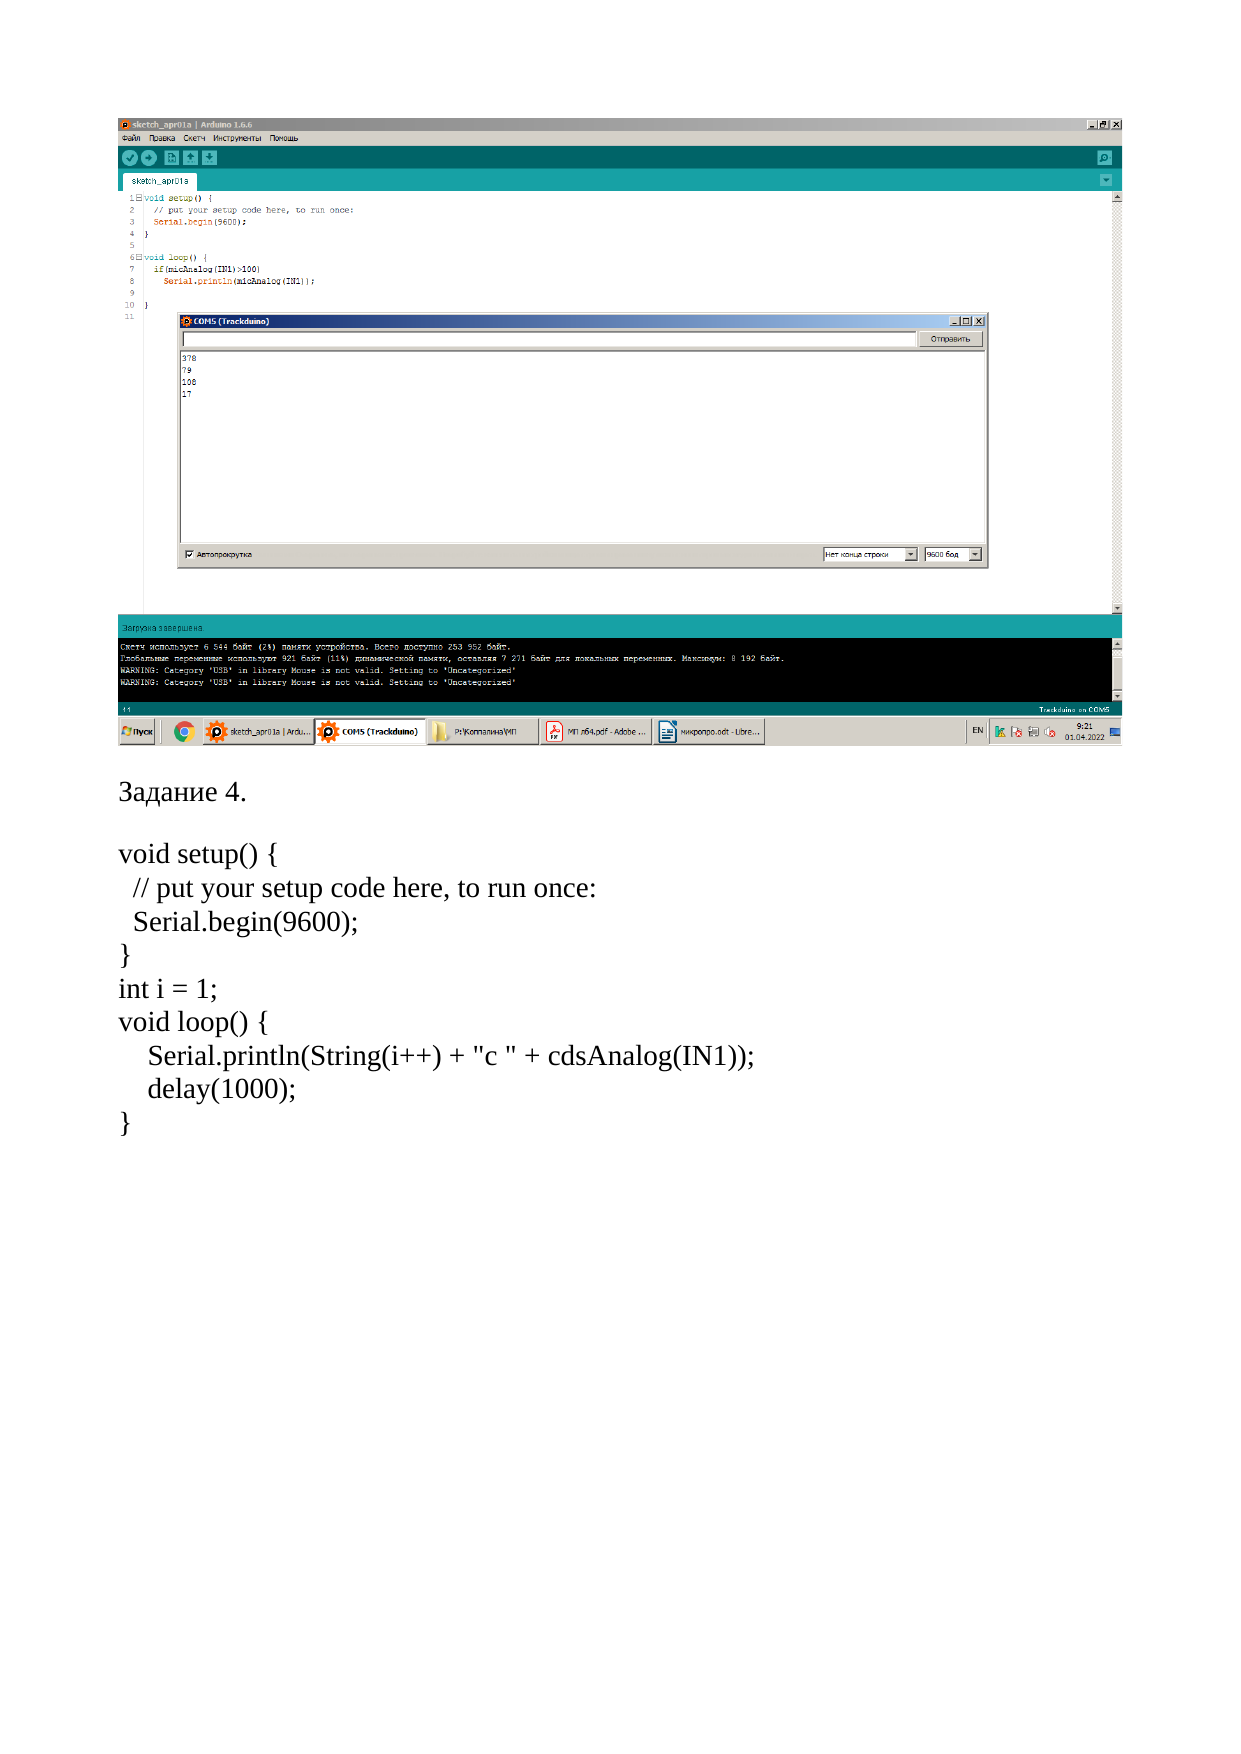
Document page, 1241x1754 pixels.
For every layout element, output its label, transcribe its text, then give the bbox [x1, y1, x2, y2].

text delay(1000); [118, 1071, 1122, 1105]
text Serial.begin(9600); [118, 904, 1122, 937]
text // put your setup code here, to run once: [118, 870, 1122, 904]
text void loop() { [118, 1004, 1122, 1038]
text void setup() { [118, 837, 1122, 870]
text } [118, 1105, 1122, 1138]
text Serial.println(String(i++) + "c " + cdsAnalog(IN1)); [118, 1038, 1122, 1071]
text Задание 4. [118, 774, 1122, 808]
text } [118, 937, 1122, 971]
text int i = 1; [118, 971, 1122, 1004]
